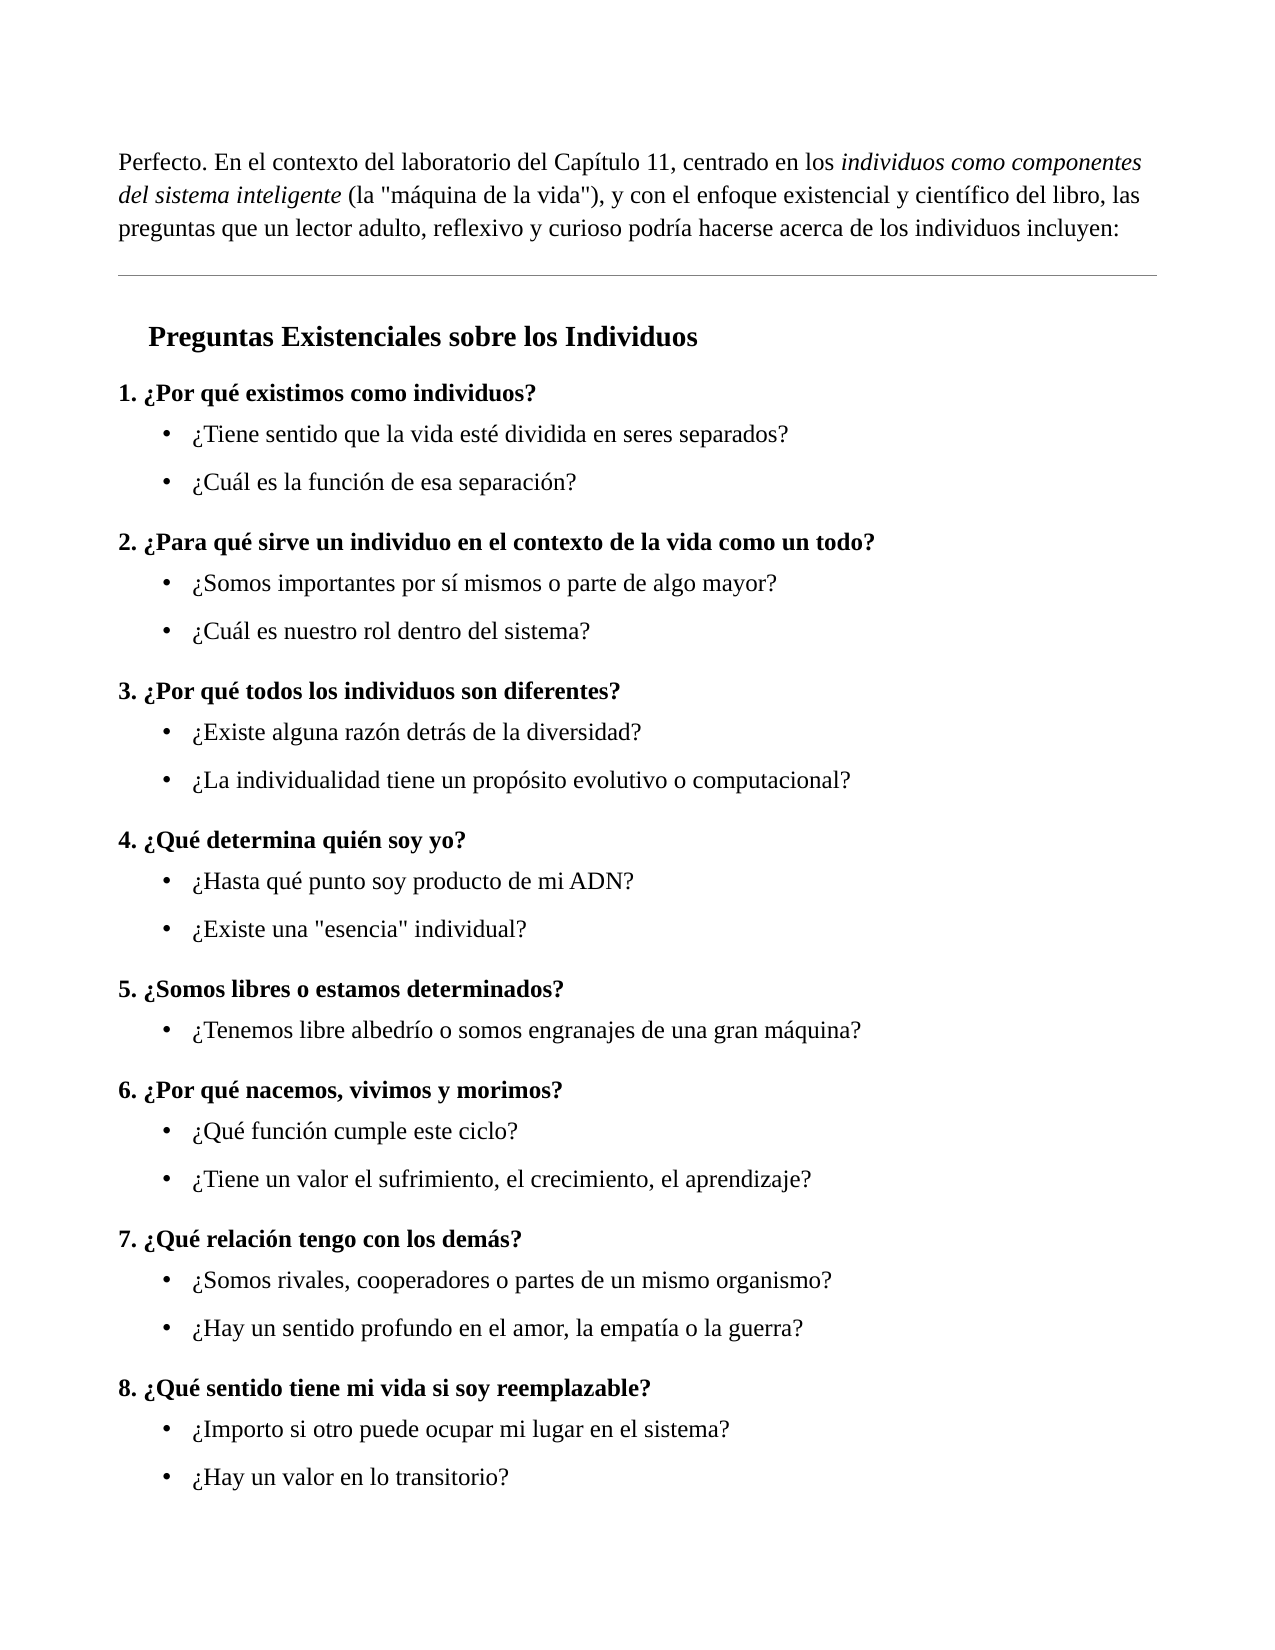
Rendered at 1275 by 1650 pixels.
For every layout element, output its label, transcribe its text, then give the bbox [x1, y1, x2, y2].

list ¿Existe una "esencia" individual? [162, 914, 1157, 942]
subtitle 7. ¿Qué relación tengo con los demás? [118, 1224, 1157, 1253]
list ¿Hasta qué punto soy producto de mi ADN? [162, 866, 1157, 895]
subtitle 1. ¿Por qué existimos como individuos? [118, 378, 1157, 407]
list ¿La individualidad tiene un propósito evolutivo o computacional? [162, 765, 1157, 793]
list ¿Hay un valor en lo transitorio? [162, 1462, 1157, 1491]
list ¿Somos rivales, cooperadores o partes de un mismo organismo? [162, 1265, 1157, 1294]
list ¿Importo si otro puede ocupar mi lugar en el sistema? [162, 1414, 1157, 1443]
list ¿Tenemos libre albedrío o somos engranajes de una gran máquina? [162, 1015, 1157, 1044]
list ¿Cuál es la función de esa separación? [162, 467, 1157, 496]
list ¿Somos importantes por sí mismos o parte de algo mayor? [162, 568, 1157, 597]
subtitle 6. ¿Por qué nacemos, vivimos y morimos? [118, 1075, 1157, 1104]
subtitle 5. ¿Somos libres o estamos determinados? [118, 974, 1157, 1002]
subtitle 3. ¿Por qué todos los individuos son diferentes? [118, 676, 1157, 704]
subtitle 4. ¿Qué determina quién soy yo? [118, 825, 1157, 853]
list ¿Tiene un valor el sufrimiento, el crecimiento, el aprendizaje? [162, 1164, 1157, 1193]
text Perfecto. En el contexto del laboratorio del Capítulo 11, centrado en los individuos como componentes del sistema inteligente (la "máquina de la vida"), y con el enfoque existencial y científico del libro, las preguntas que un lector adulto, reflexivo y curioso podría hacerse acerca de los individuos incluyen: [118, 147, 1157, 242]
subtitle 8. ¿Qué sentido tiene mi vida si soy reemplazable? [118, 1373, 1157, 1402]
subtitle 2. ¿Para qué sirve un individuo en el contexto de la vida como un todo? [118, 527, 1157, 556]
subtitle 🧠 Preguntas Existenciales sobre los Individuos [118, 319, 1157, 353]
list ¿Tiene sentido que la vida esté dividida en seres separados? [162, 419, 1157, 448]
list ¿Hay un sentido profundo en el amor, la empatía o la guerra? [162, 1313, 1157, 1342]
list ¿Existe alguna razón detrás de la diversidad? [162, 717, 1157, 746]
list ¿Qué función cumple este ciclo? [162, 1116, 1157, 1145]
list ¿Cuál es nuestro rol dentro del sistema? [162, 616, 1157, 644]
